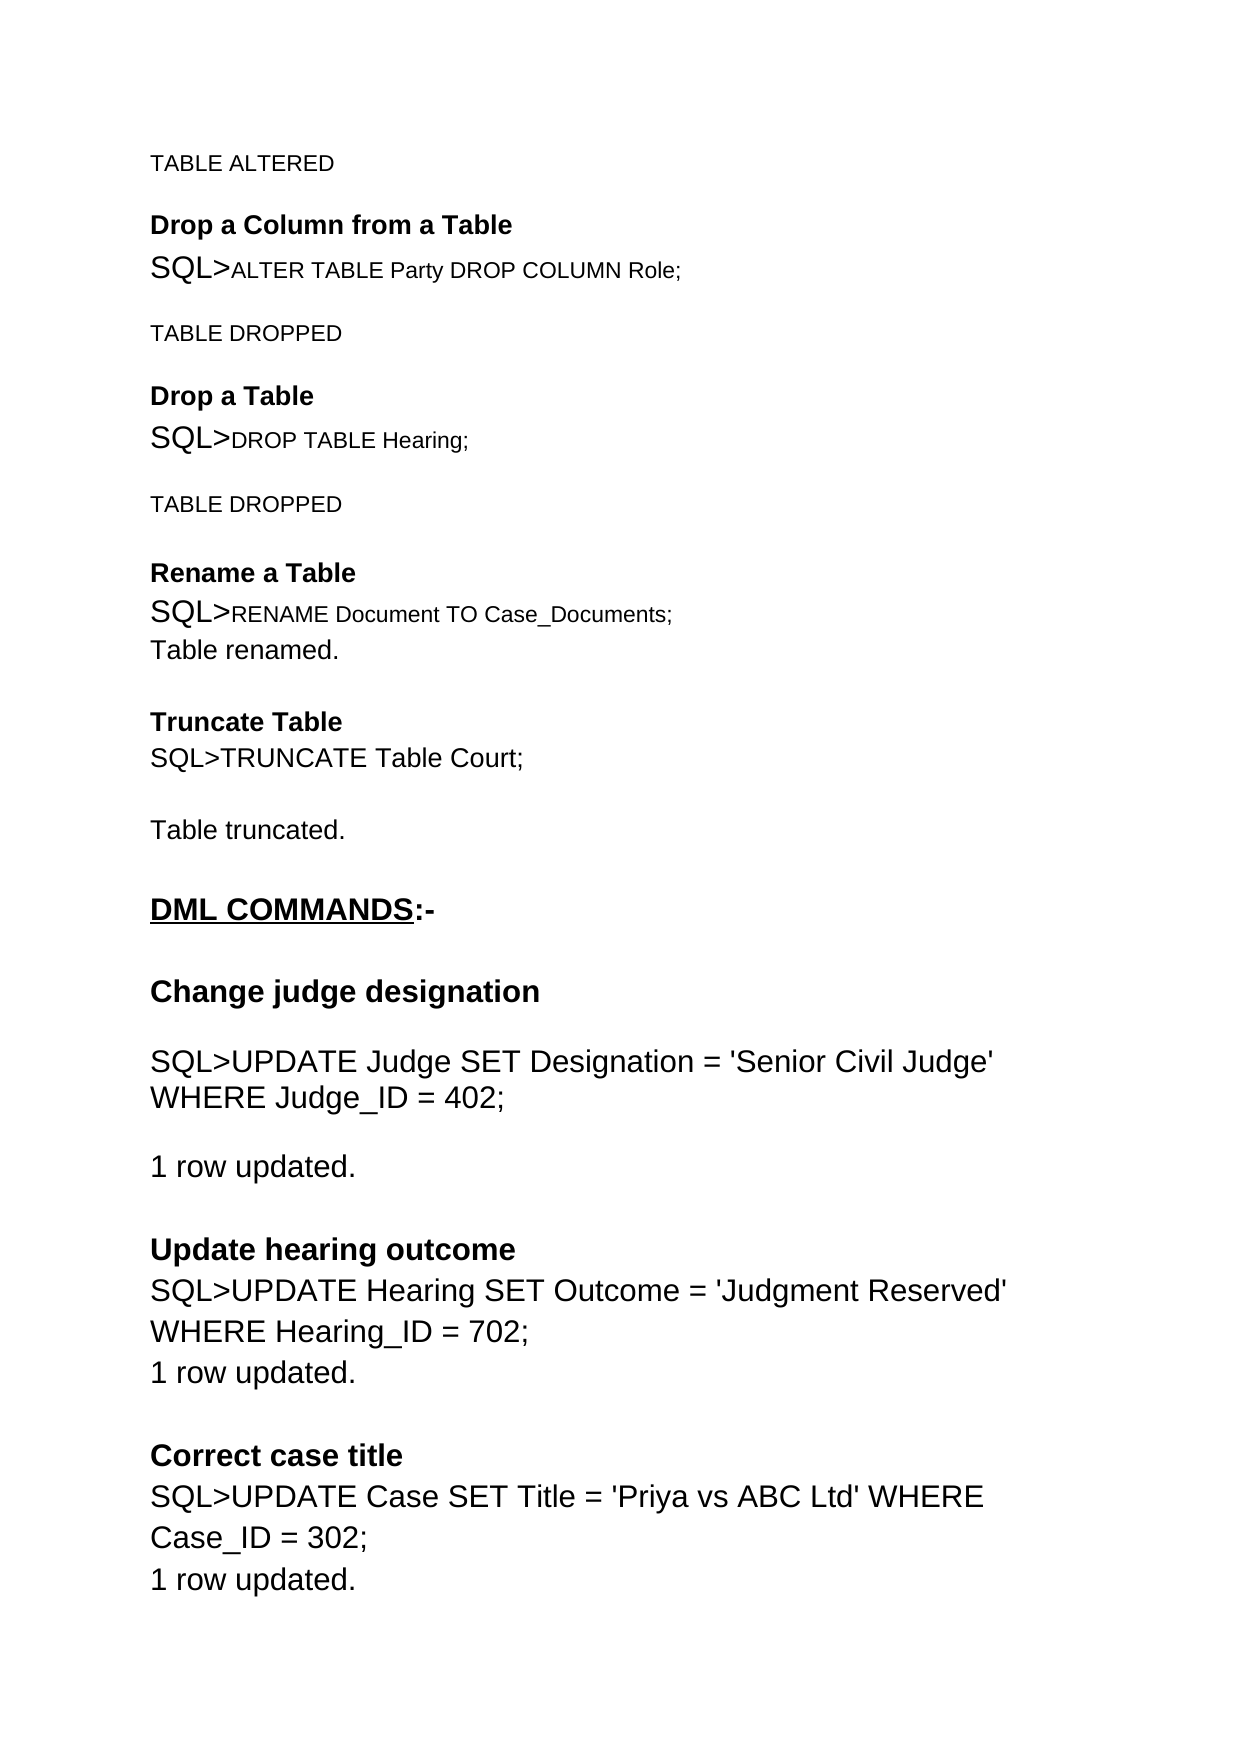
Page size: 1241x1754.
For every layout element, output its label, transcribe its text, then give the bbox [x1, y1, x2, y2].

subtitle Drop a Table [150, 380, 1090, 411]
subtitle SQL>UPDATE Judge SET Designation = 'Senior Civil Judge' WHERE Judge_ID = 402; [150, 1043, 1090, 1115]
text Truncate Table [150, 706, 1090, 737]
text SQL>RENAME Document TO Case_Documents; [150, 593, 1090, 629]
text 1 row updated. [150, 1148, 1090, 1184]
text SQL>ALTER TABLE Party DROP COLUMN Role; [150, 249, 1090, 285]
text SQL>UPDATE Hearing SET Outcome = 'Judgment Reserved' WHERE Hearing_ID = 702; [150, 1272, 1090, 1349]
text Rename a Table [150, 557, 1090, 588]
text Update hearing outcome [150, 1231, 1090, 1266]
text Correct case title [150, 1437, 1090, 1473]
subtitle Change judge designation [150, 973, 1090, 1009]
text SQL>TRUNCATE Table Court; [150, 742, 1090, 773]
text Table renamed. [150, 634, 1090, 665]
text TABLE DROPPED [150, 320, 1090, 347]
text DML COMMANDS:- [150, 891, 1090, 927]
text SQL>DROP TABLE Hearing; [150, 419, 1090, 455]
text TABLE ALTERED [150, 150, 1090, 176]
text 1 row updated. [150, 1354, 1090, 1390]
text SQL>UPDATE Case SET Title = 'Priya vs ABC Ltd' WHERE Case_ID = 302; [150, 1478, 1090, 1555]
text TABLE DROPPED [150, 491, 1090, 517]
subtitle Drop a Column from a Table [150, 209, 1090, 241]
text 1 row updated. [150, 1561, 1090, 1596]
text Table truncated. [150, 814, 1090, 845]
